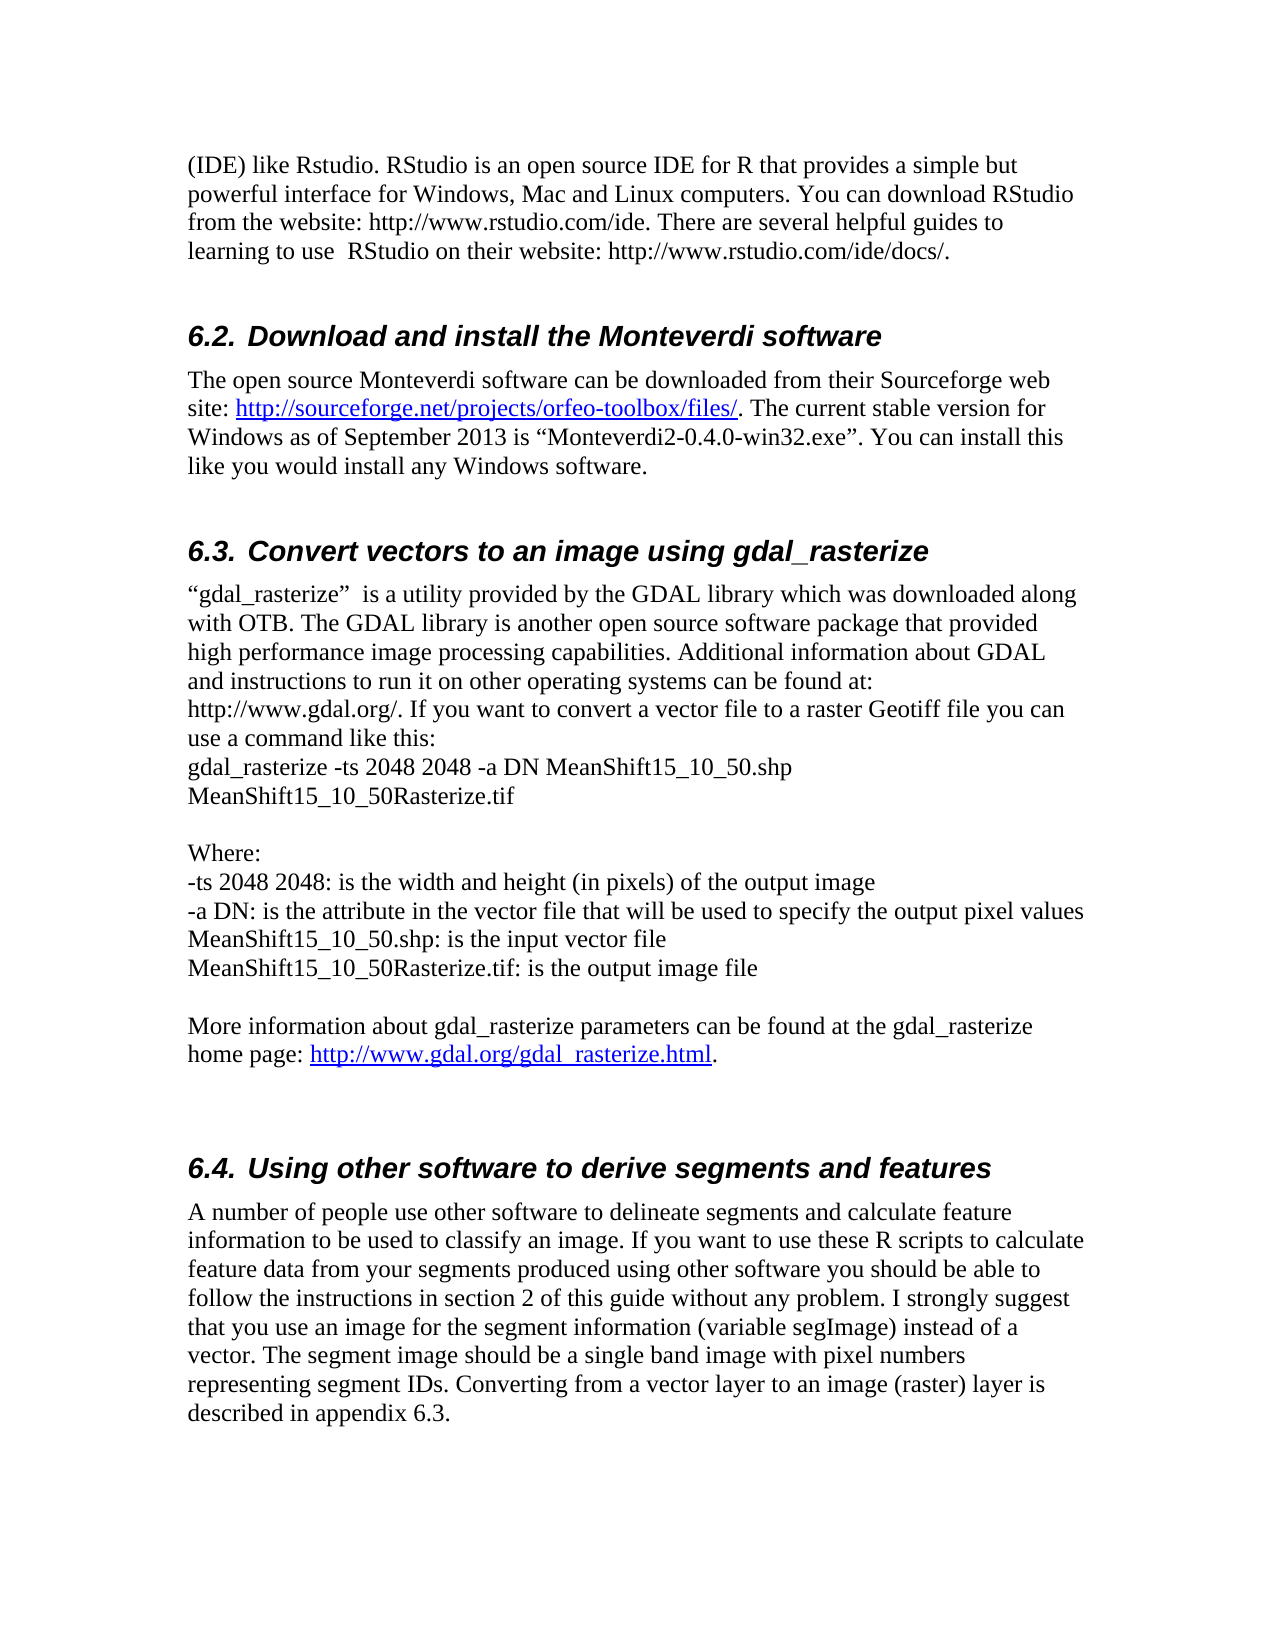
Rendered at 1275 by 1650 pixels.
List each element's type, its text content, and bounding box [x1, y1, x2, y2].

text More information about gdal_rasterize parameters can be found at the gdal_rasterize home page: http://www.gdal.org/gdal_rasterize.html. [187, 1011, 1087, 1068]
text The open source Monteverdi software can be downloaded from their Sourceforge web site: http://sourceforge.net/projects/orfeo-toolbox/files/. The current stable version for Windows as of September 2013 is “Monteverdi2-0.4.0-win32.exe”. You can install this like you would install any Windows software. [187, 365, 1087, 480]
text Where: [187, 838, 1087, 867]
text -a DN: is the attribute in the vector file that will be used to specify the output pixel values [187, 896, 1087, 924]
text MeanShift15_10_50Rasterize.tif: is the output image file [187, 953, 1087, 982]
text -ts 2048 2048: is the width and height (in pixels) of the output image [187, 867, 1087, 896]
subtitle Download and install the Monteverdi software [187, 319, 1087, 352]
text “gdal_rasterize” is a utility provided by the GDAL library which was downloaded along with OTB. The GDAL library is another open source software package that provided high performance image processing capabilities. Additional information about GDAL and instructions to run it on other operating systems can be found at: http://www.gdal.org/. If you want to convert a vector file to a raster Geotiff file you can use a command like this: [187, 579, 1087, 752]
text MeanShift15_10_50.shp: is the input vector file [187, 924, 1087, 953]
subtitle Using other software to derive segments and features [187, 1151, 1087, 1184]
text A number of people use other software to delineate segments and calculate feature information to be used to classify an image. If you want to use these R scripts to calculate feature data from your segments produced using other software you should be able to follow the instructions in section 2 of this guide without any problem. I strongly suggest that you use an image for the segment information (variable segImage) instead of a vector. The segment image should be a single band image with pixel numbers representing segment IDs. Converting from a vector layer to an image (raster) layer is described in appendix 6.3. [187, 1197, 1087, 1427]
text (IDE) like Rstudio. RStudio is an open source IDE for R that provides a simple but powerful interface for Windows, Mac and Linux computers. You can download RStudio from the website: http://www.rstudio.com/ide. There are several helpful guides to learning to use RStudio on their website: http://www.rstudio.com/ide/docs/. [187, 150, 1087, 265]
subtitle Convert vectors to an image using gdal_rasterize [187, 533, 1087, 567]
text gdal_rasterize -ts 2048 2048 -a DN MeanShift15_10_50.shp MeanShift15_10_50Rasterize.tif [187, 752, 1087, 809]
